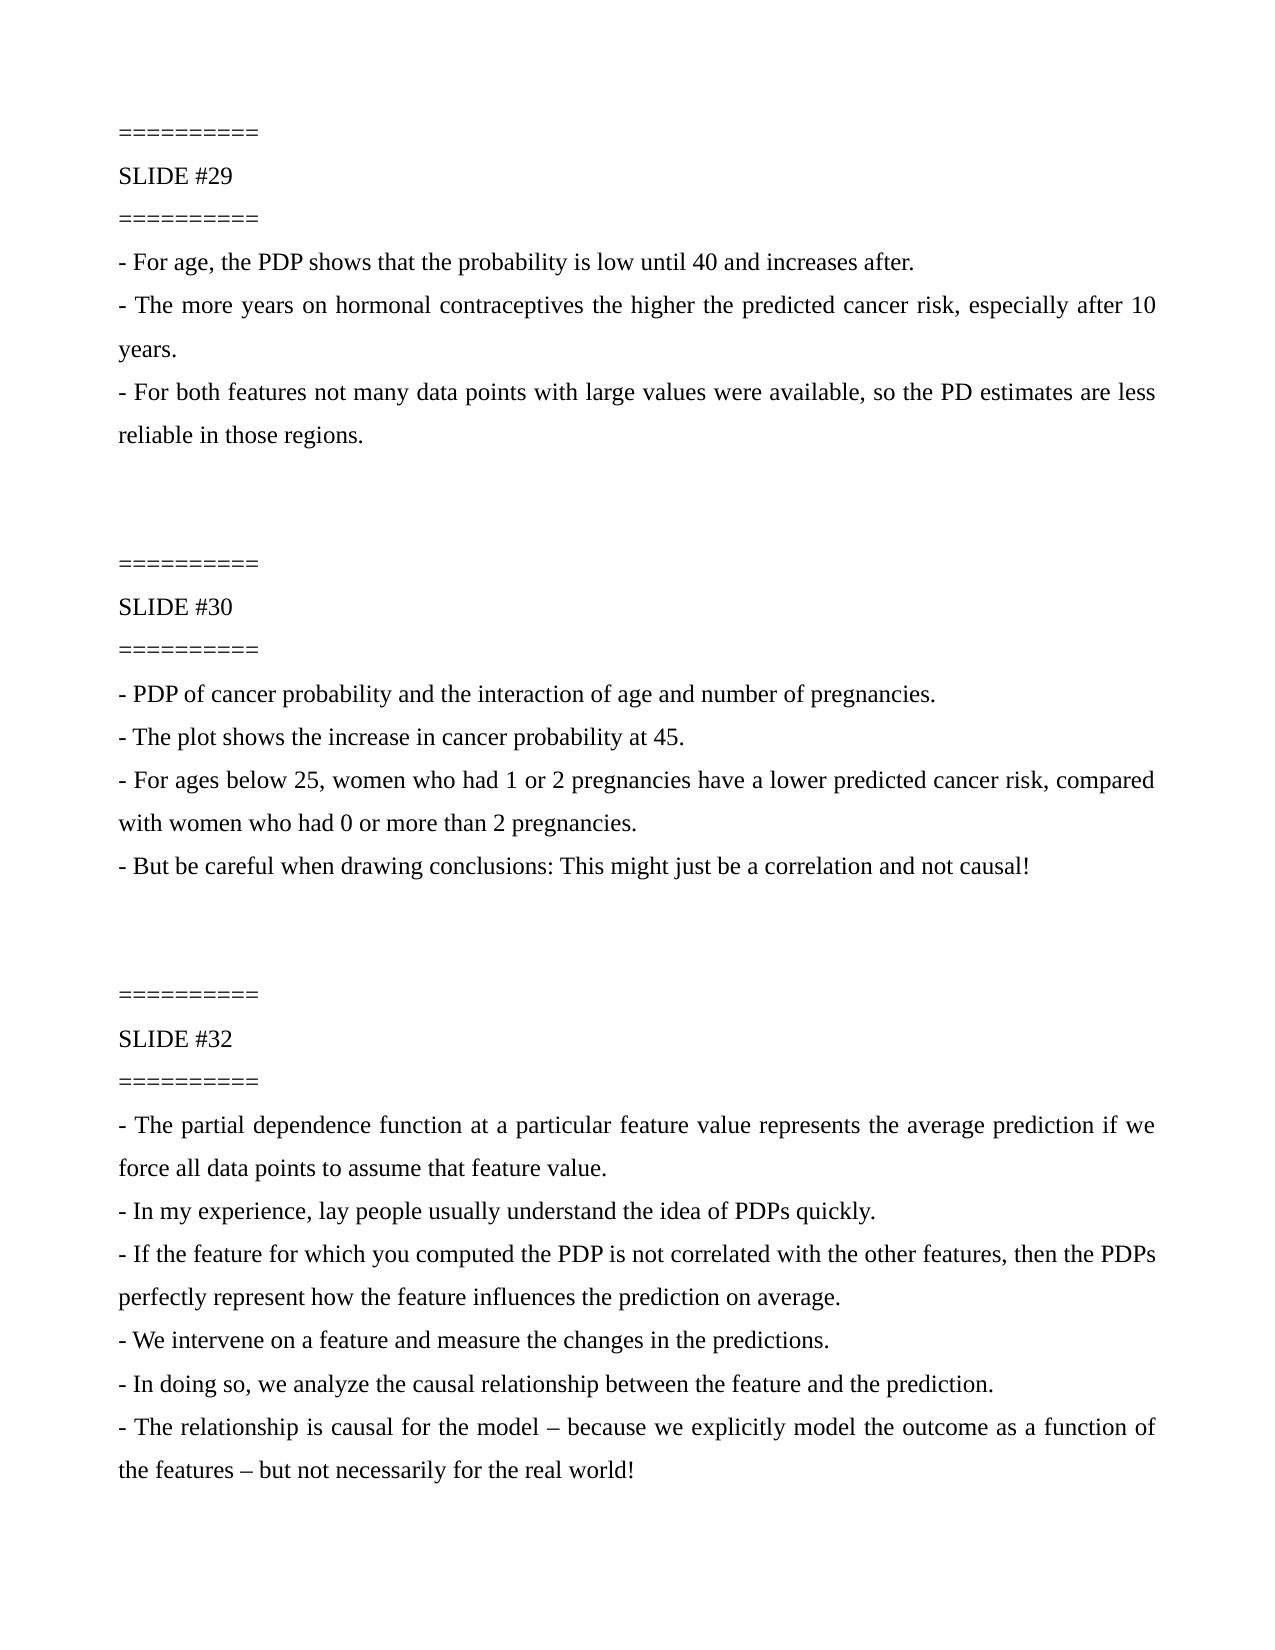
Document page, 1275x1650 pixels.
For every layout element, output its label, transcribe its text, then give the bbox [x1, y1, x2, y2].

text SLIDE #30 [118, 592, 1157, 621]
text SLIDE #29 [118, 161, 1157, 190]
text ========== [118, 981, 1157, 1009]
text - The more years on hormonal contraceptives the higher the predicted cancer risk, especially after 10 years. [118, 291, 1157, 362]
text - In doing so, we analyze the causal relationship between the feature and the prediction. [118, 1369, 1157, 1397]
text ========== [118, 1067, 1157, 1096]
text - For both features not many data points with large values were available, so the PD estimates are less reliable in those regions. [118, 377, 1157, 449]
text - The partial dependence function at a particular feature value represents the average prediction if we force all data points to assume that feature value. [118, 1110, 1157, 1182]
text ========== [118, 204, 1157, 233]
text ========== [118, 549, 1157, 578]
text - In my experience, lay people usually understand the idea of PDPs quickly. [118, 1196, 1157, 1225]
text ========== [118, 118, 1157, 147]
text - The plot shows the increase in cancer probability at 45. [118, 722, 1157, 751]
text - If the feature for which you computed the PDP is not correlated with the other features, then the PDPs perfectly represent how the feature influences the prediction on average. [118, 1239, 1157, 1311]
text ========== [118, 636, 1157, 664]
text - But be careful when drawing conclusions: This might just be a correlation and not causal! [118, 851, 1157, 880]
text - For age, the PDP shows that the probability is low until 40 and increases after. [118, 247, 1157, 276]
text SLIDE #32 [118, 1024, 1157, 1052]
text - PDP of cancer probability and the interaction of age and number of pregnancies. [118, 679, 1157, 707]
text - For ages below 25, women who had 1 or 2 pregnancies have a lower predicted cancer risk, compared with women who had 0 or more than 2 pregnancies. [118, 765, 1157, 837]
text - We intervene on a feature and measure the changes in the predictions. [118, 1326, 1157, 1354]
text - The relationship is causal for the model – because we explicitly model the outcome as a function of the features – but not necessarily for the real world! [118, 1412, 1157, 1484]
